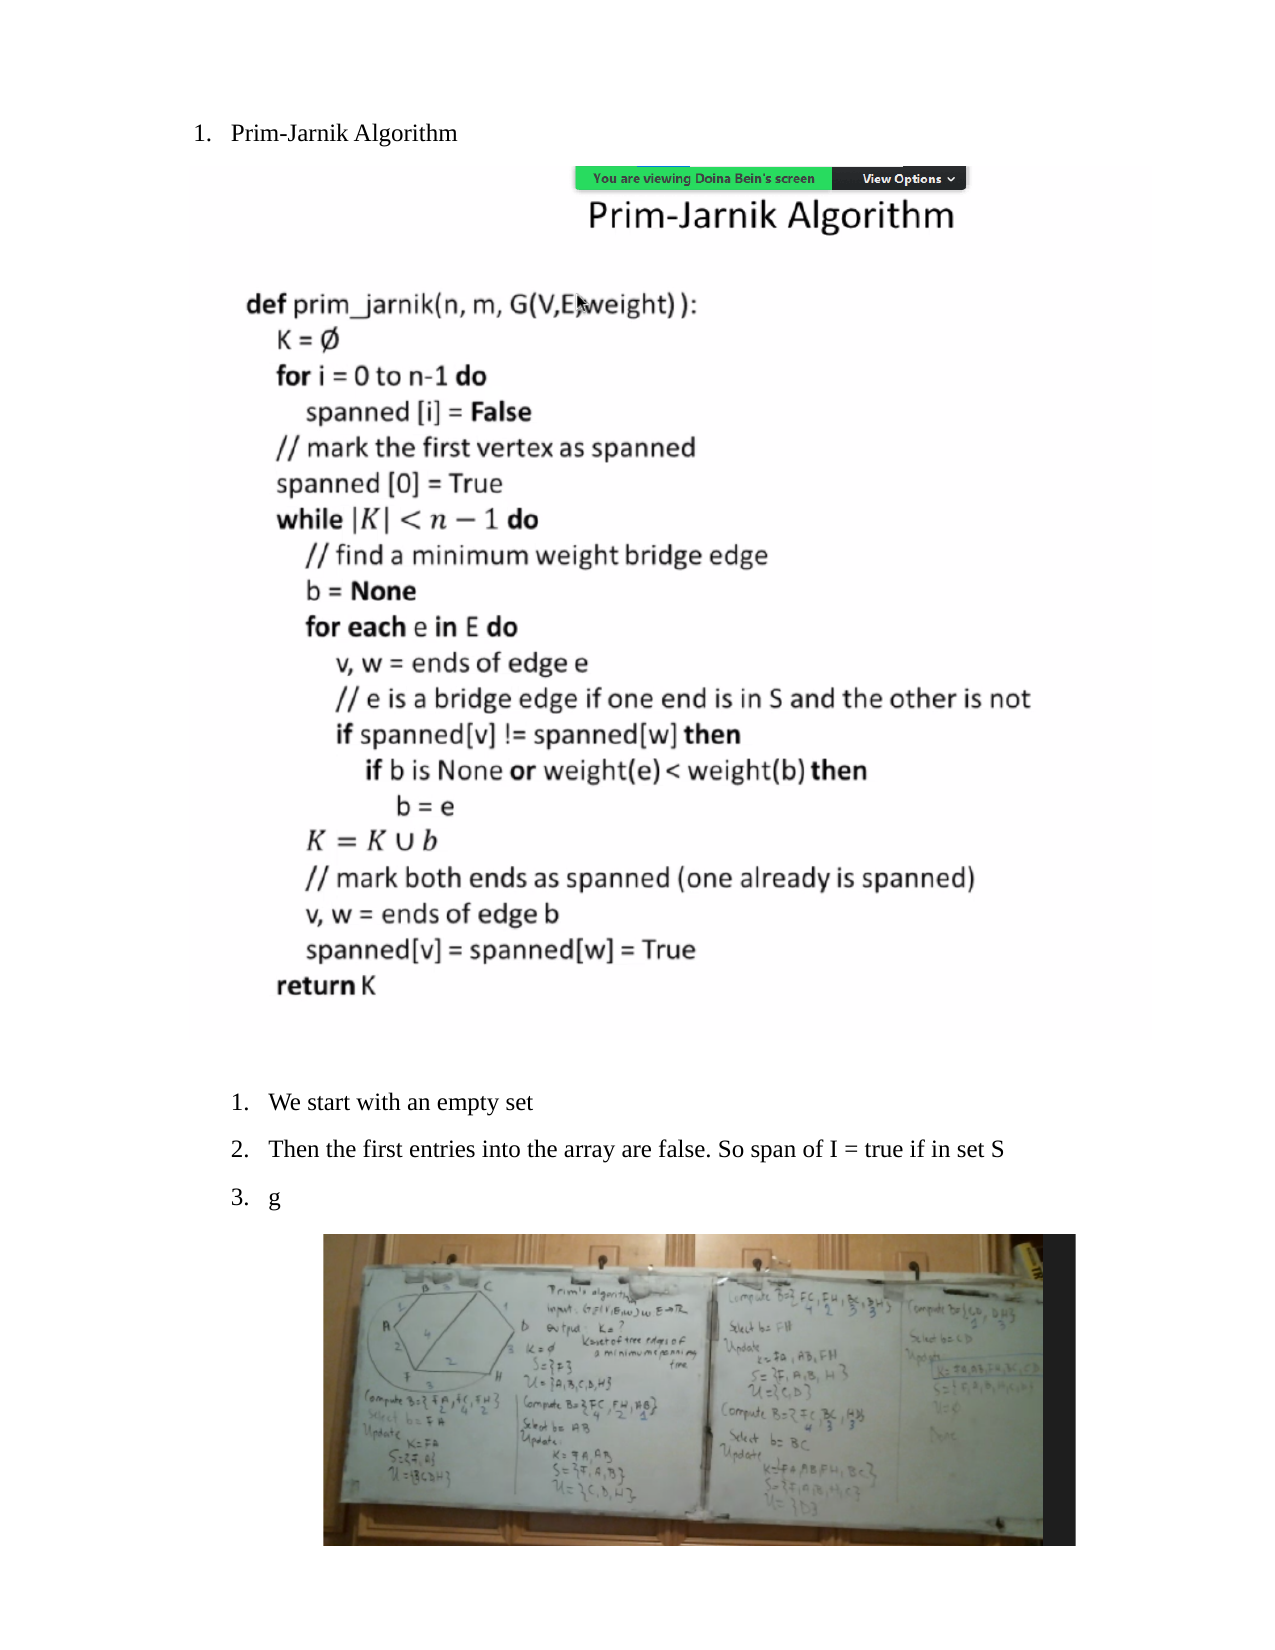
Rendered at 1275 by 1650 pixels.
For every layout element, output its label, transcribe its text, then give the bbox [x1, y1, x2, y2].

list Prim-Jarnik Algorithm [193, 118, 1157, 1068]
list g [231, 1182, 1157, 1211]
list We start with an empty set [231, 1087, 1157, 1116]
list Then the first entries into the array are false. So span of I = true if in set S [231, 1134, 1157, 1163]
picture [323, 1234, 1076, 1546]
picture [188, 166, 1153, 1040]
